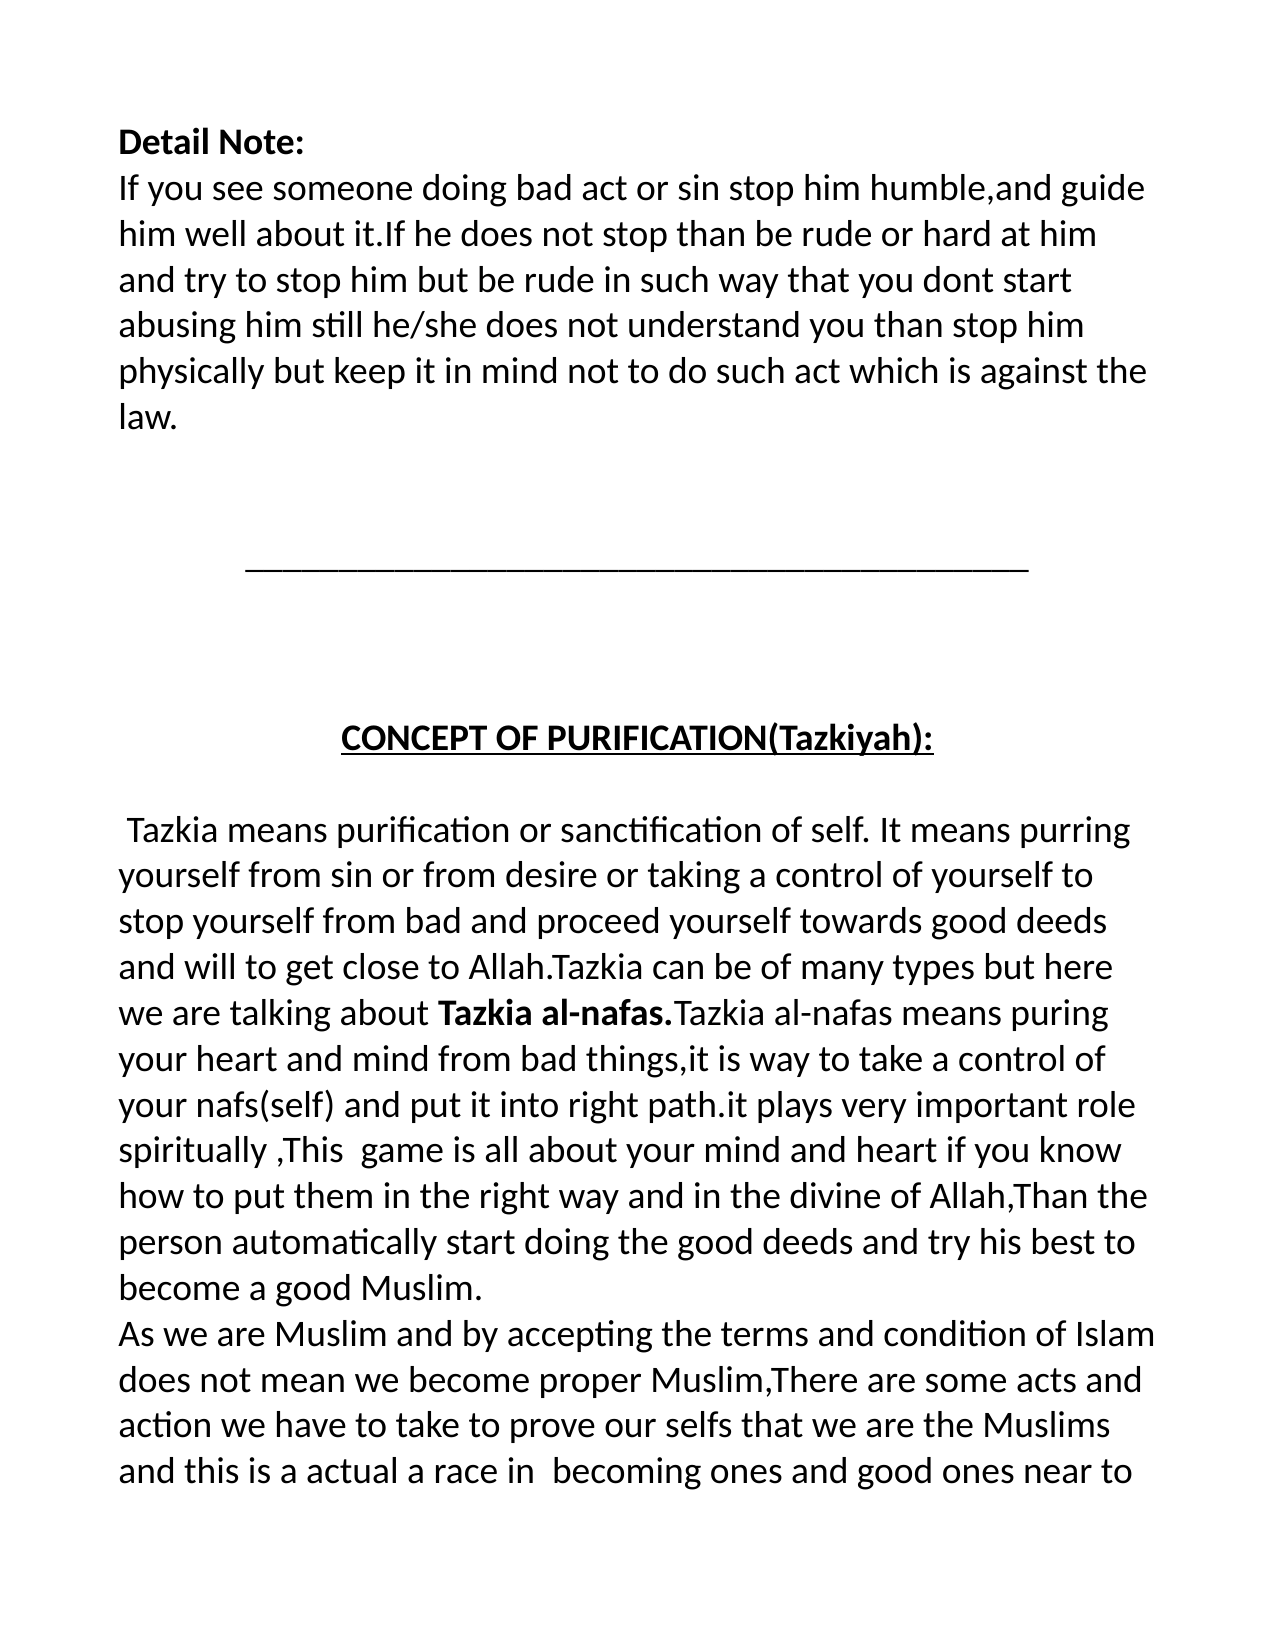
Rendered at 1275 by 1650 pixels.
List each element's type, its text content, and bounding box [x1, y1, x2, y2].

text __________________________________________ [118, 531, 1157, 576]
text Tazkia means purification or sanctification of self. It means purring yourself from sin or from desire or taking a control of yourself to stop yourself from bad and proceed yourself towards good deeds and will to get close to Allah.Tazkia can be of many types but here we are talking about Tazkia al-nafas.Tazkia al-nafas means puring your heart and mind from bad things,it is way to take a control of your nafs(self) and put it into right path.it plays very important role spiritually ,This game is all about your mind and heart if you know how to put them in the right way and in the divine of Allah,Than the person automatically start doing the good deeds and try his best to become a good Muslim. [118, 806, 1157, 1310]
text CONCEPT OF PURIFICATION(Tazkiyah): [118, 714, 1157, 760]
text Detail Note: [118, 118, 1157, 164]
text As we are Muslim and by accepting the terms and condition of Islam does not mean we become proper Muslim,There are some acts and action we have to take to prove our selfs that we are the Muslims and this is a actual a race in becoming ones and good ones near to [118, 1310, 1157, 1493]
text If you see someone doing bad act or sin stop him humble,and guide him well about it.If he does not stop than be rude or hard at him and try to stop him but be rude in such way that you dont start abusing him still he/she does not understand you than stop him physically but keep it in mind not to do such act which is against the law. [118, 164, 1157, 439]
